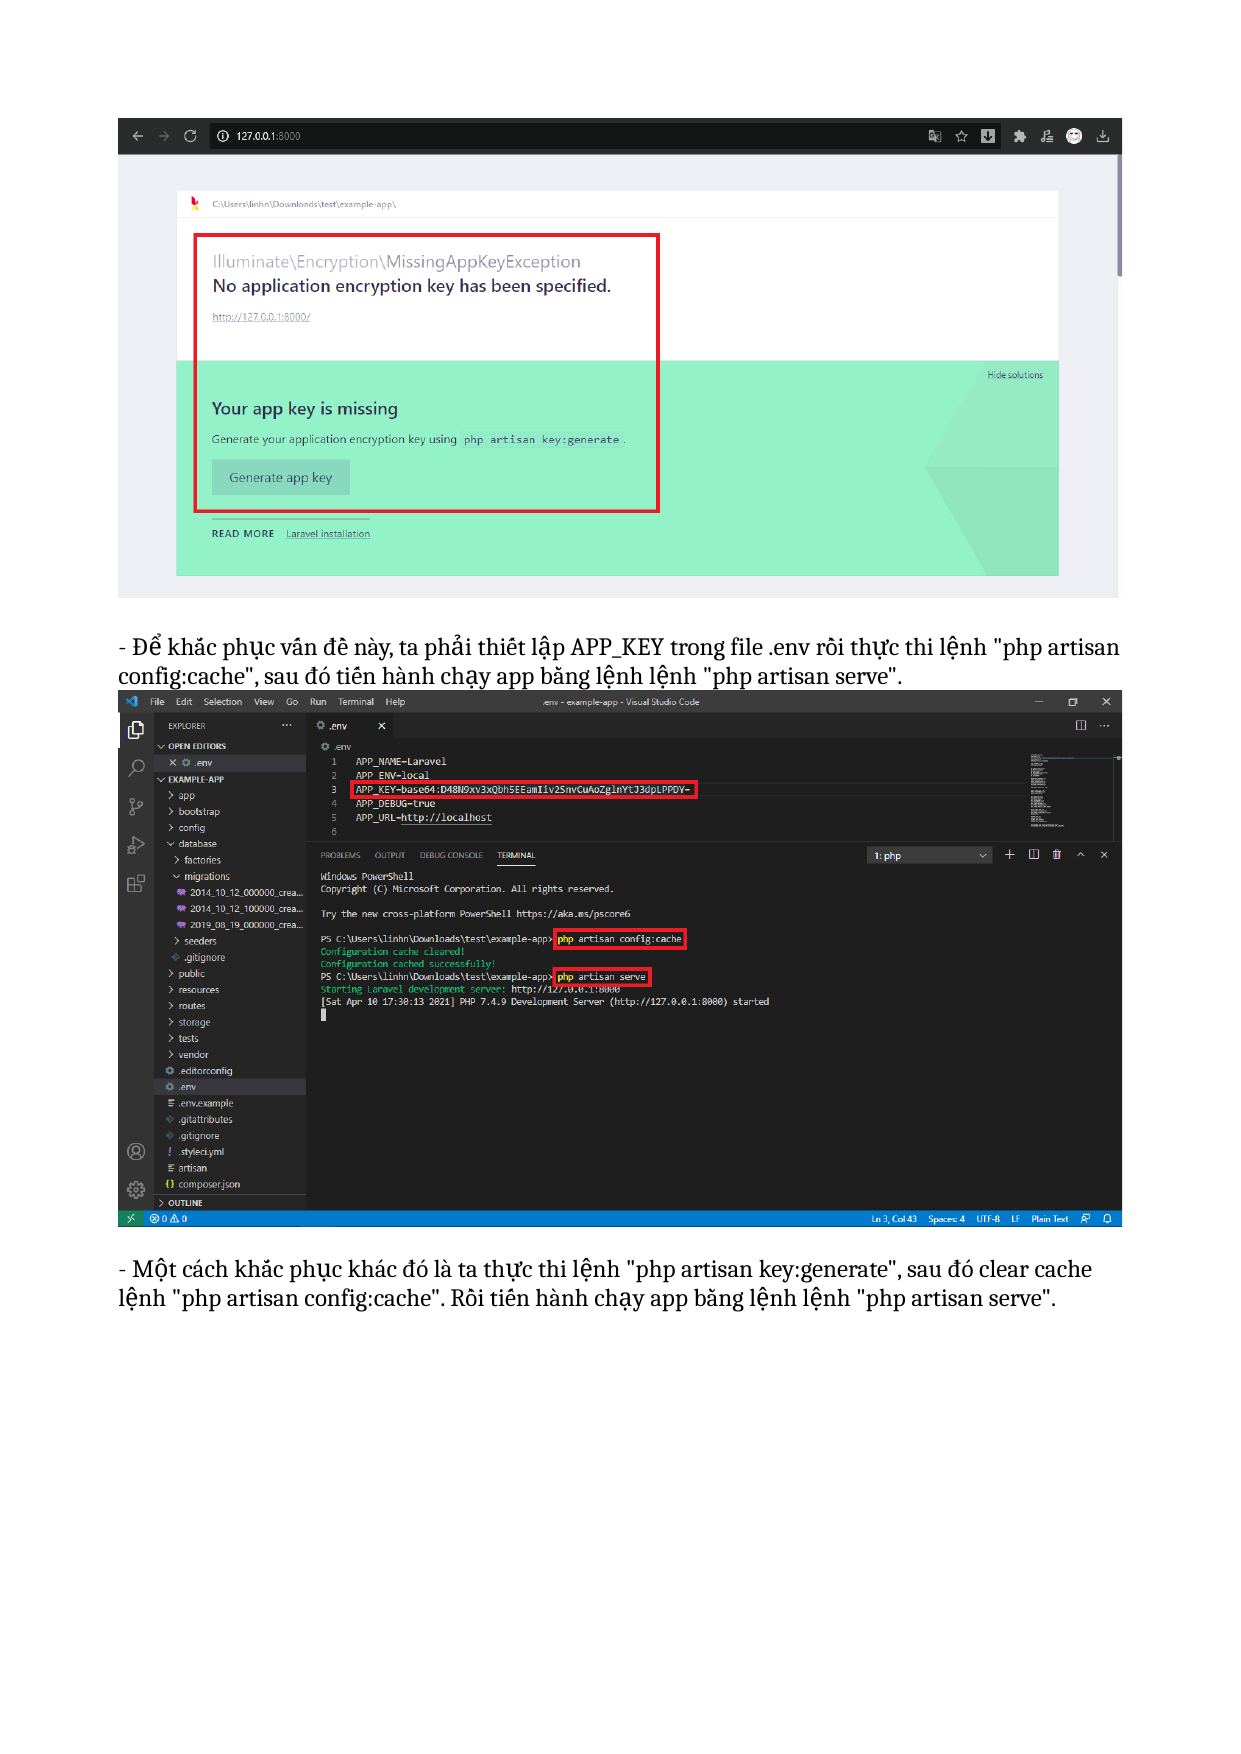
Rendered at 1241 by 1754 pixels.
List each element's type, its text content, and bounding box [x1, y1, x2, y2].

text - Để khắc phục vấn đề này, ta phải thiết lập APP_KEY trong file .env rồi thực thi lệnh "php artisan config:cache", sau đó tiến hành chạy app bằng lệnh lệnh "php artisan serve". [118, 633, 1122, 690]
text - Một cách khắc phục khác đó là ta thực thi lệnh "php artisan key:generate", sau đó clear cache lệnh "php artisan config:cache". Rồi tiến hành chạy app bằng lệnh lệnh "php artisan serve". [118, 1255, 1122, 1312]
picture [118, 118, 1123, 598]
picture [118, 690, 1123, 1227]
